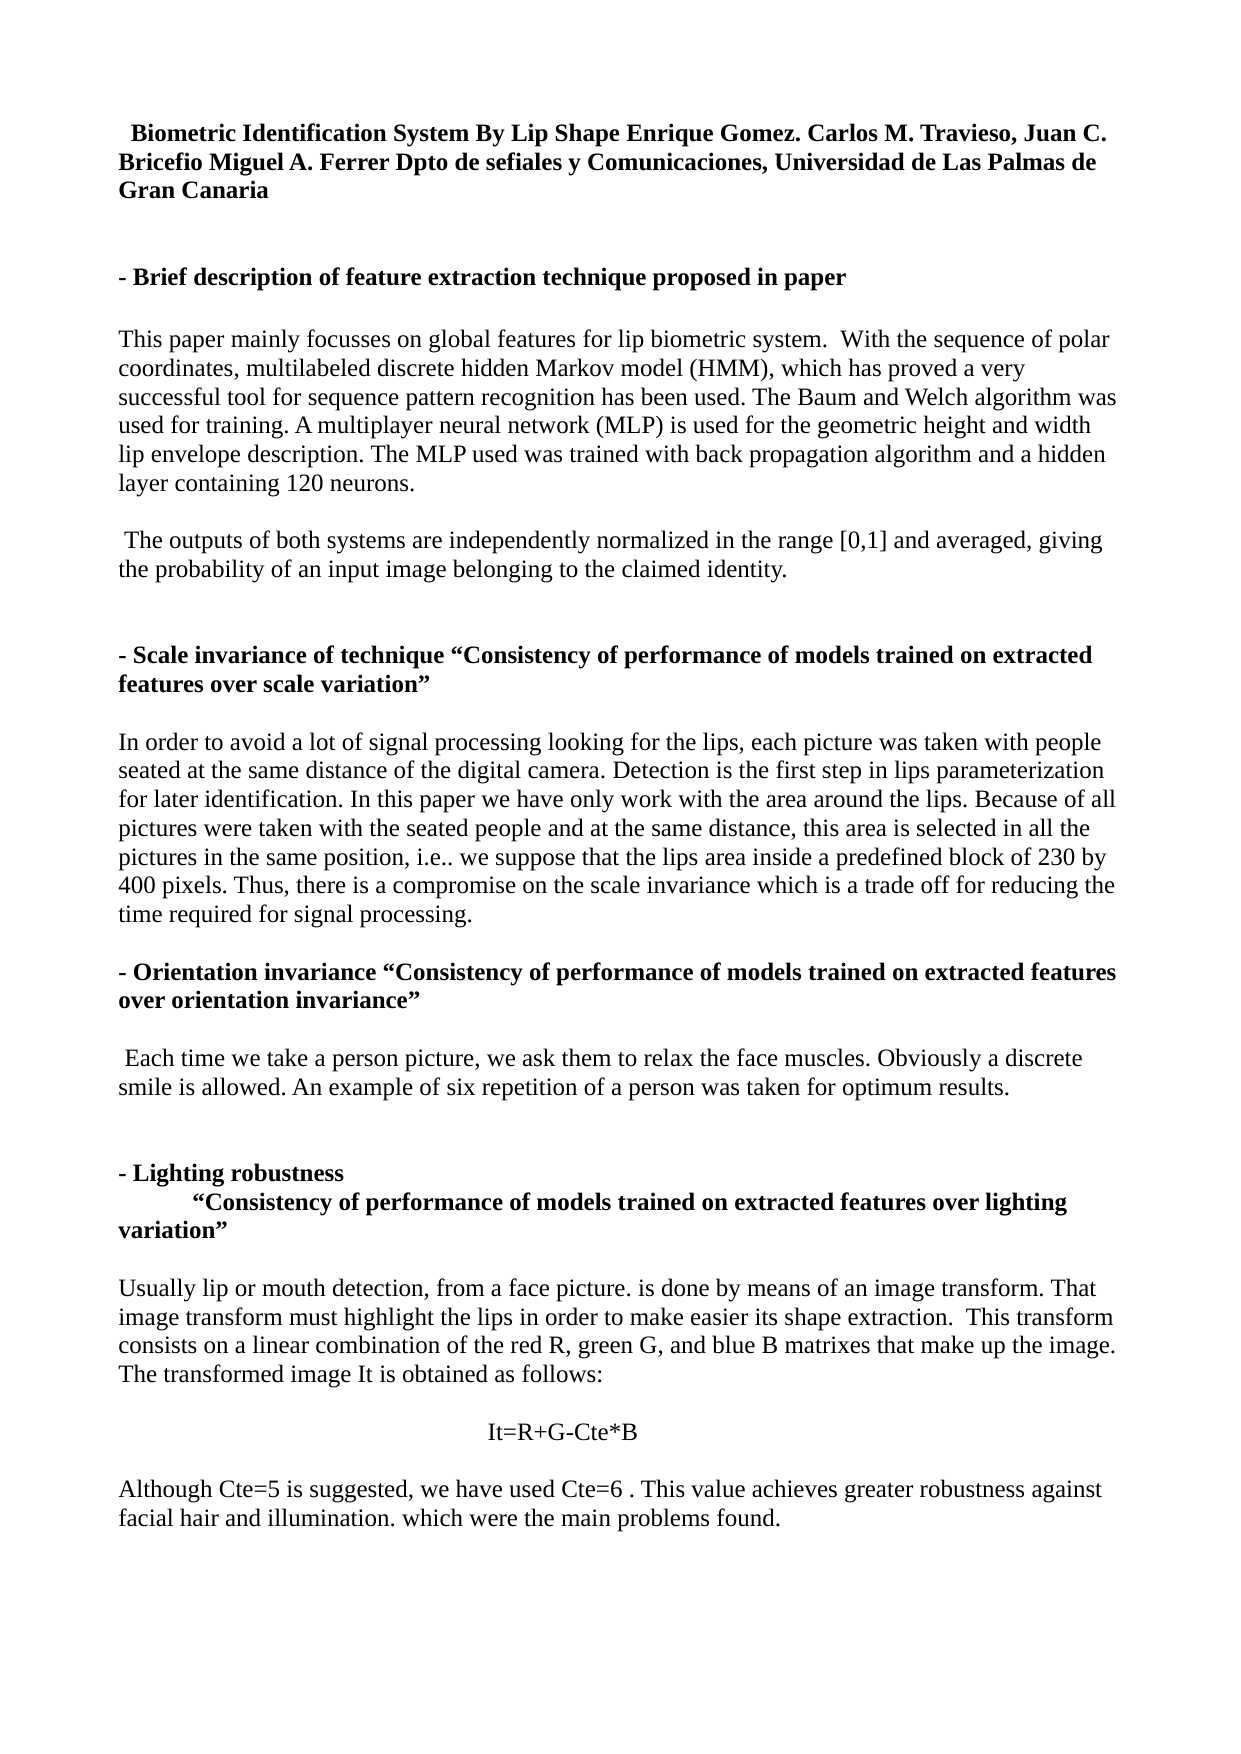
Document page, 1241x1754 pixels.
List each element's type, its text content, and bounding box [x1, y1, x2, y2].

text Biometric Identification System By Lip Shape Enrique Gomez. Carlos M. Travieso, Juan C. Bricefio Miguel A. Ferrer Dpto de sefiales y Comunicaciones, Universidad de Las Palmas de Gran Canaria [118, 118, 1122, 204]
text This paper mainly focusses on global features for lip biometric system. With the sequence of polar coordinates, multilabeled discrete hidden Markov model (HMM), which has proved a very successful tool for sequence pattern recognition has been used. The Baum and Welch algorithm was used for training. A multiplayer neural network (MLP) is used for the geometric height and width lip envelope description. The MLP used was trained with back propagation algorithm and a hidden layer containing 120 neurons. [118, 324, 1122, 497]
text Each time we take a person picture, we ask them to relax the face muscles. Obviously a discrete smile is allowed. An example of six repetition of a person was taken for optimum results. [118, 1043, 1122, 1100]
text Usually lip or mouth detection, from a face picture. is done by means of an image transform. That image transform must highlight the lips in order to make easier its shape extraction. This transform consists on a linear combination of the red R, green G, and blue B matrixes that make up the image. The transformed image It is obtained as follows: [118, 1273, 1122, 1388]
text ﻿- Brief description of feature extraction technique proposed in paper [118, 262, 1122, 295]
text The outputs of both systems are independently normalized in the range [0,1] and averaged, giving the probability of an input image belonging to the claimed identity. [118, 525, 1122, 583]
text - Scale invariance of technique “Consistency of performance of models trained on extracted features over scale variation” [118, 640, 1122, 698]
text In order to avoid a lot of signal processing looking for the lips, each picture was taken with people seated at the same distance of the digital camera. Detection is the first step in lips parameterization for later identification. In this paper we have only work with the area around the lips. Because of all pictures were taken with the seated people and at the same distance, this area is selected in all the pictures in the same position, i.e.. we suppose that the lips area inside a predefined block of 230 by 400 pixels. Thus, there is a compromise on the scale invariance which is a trade off for reducing the time required for signal processing. [118, 727, 1122, 928]
text “Consistency of performance of models trained on extracted features over lighting variation” [118, 1187, 1122, 1244]
text It=R+G-Cte*B [118, 1417, 1122, 1445]
text - Lighting robustness [118, 1158, 1122, 1187]
text - Orientation invariance “Consistency of performance of models trained on extracted features over orientation invariance” [118, 957, 1122, 1014]
text Although Cte=5 is suggested, we have used Cte=6 . This value achieves greater robustness against facial hair and illumination. which were the main problems found. [118, 1474, 1122, 1532]
